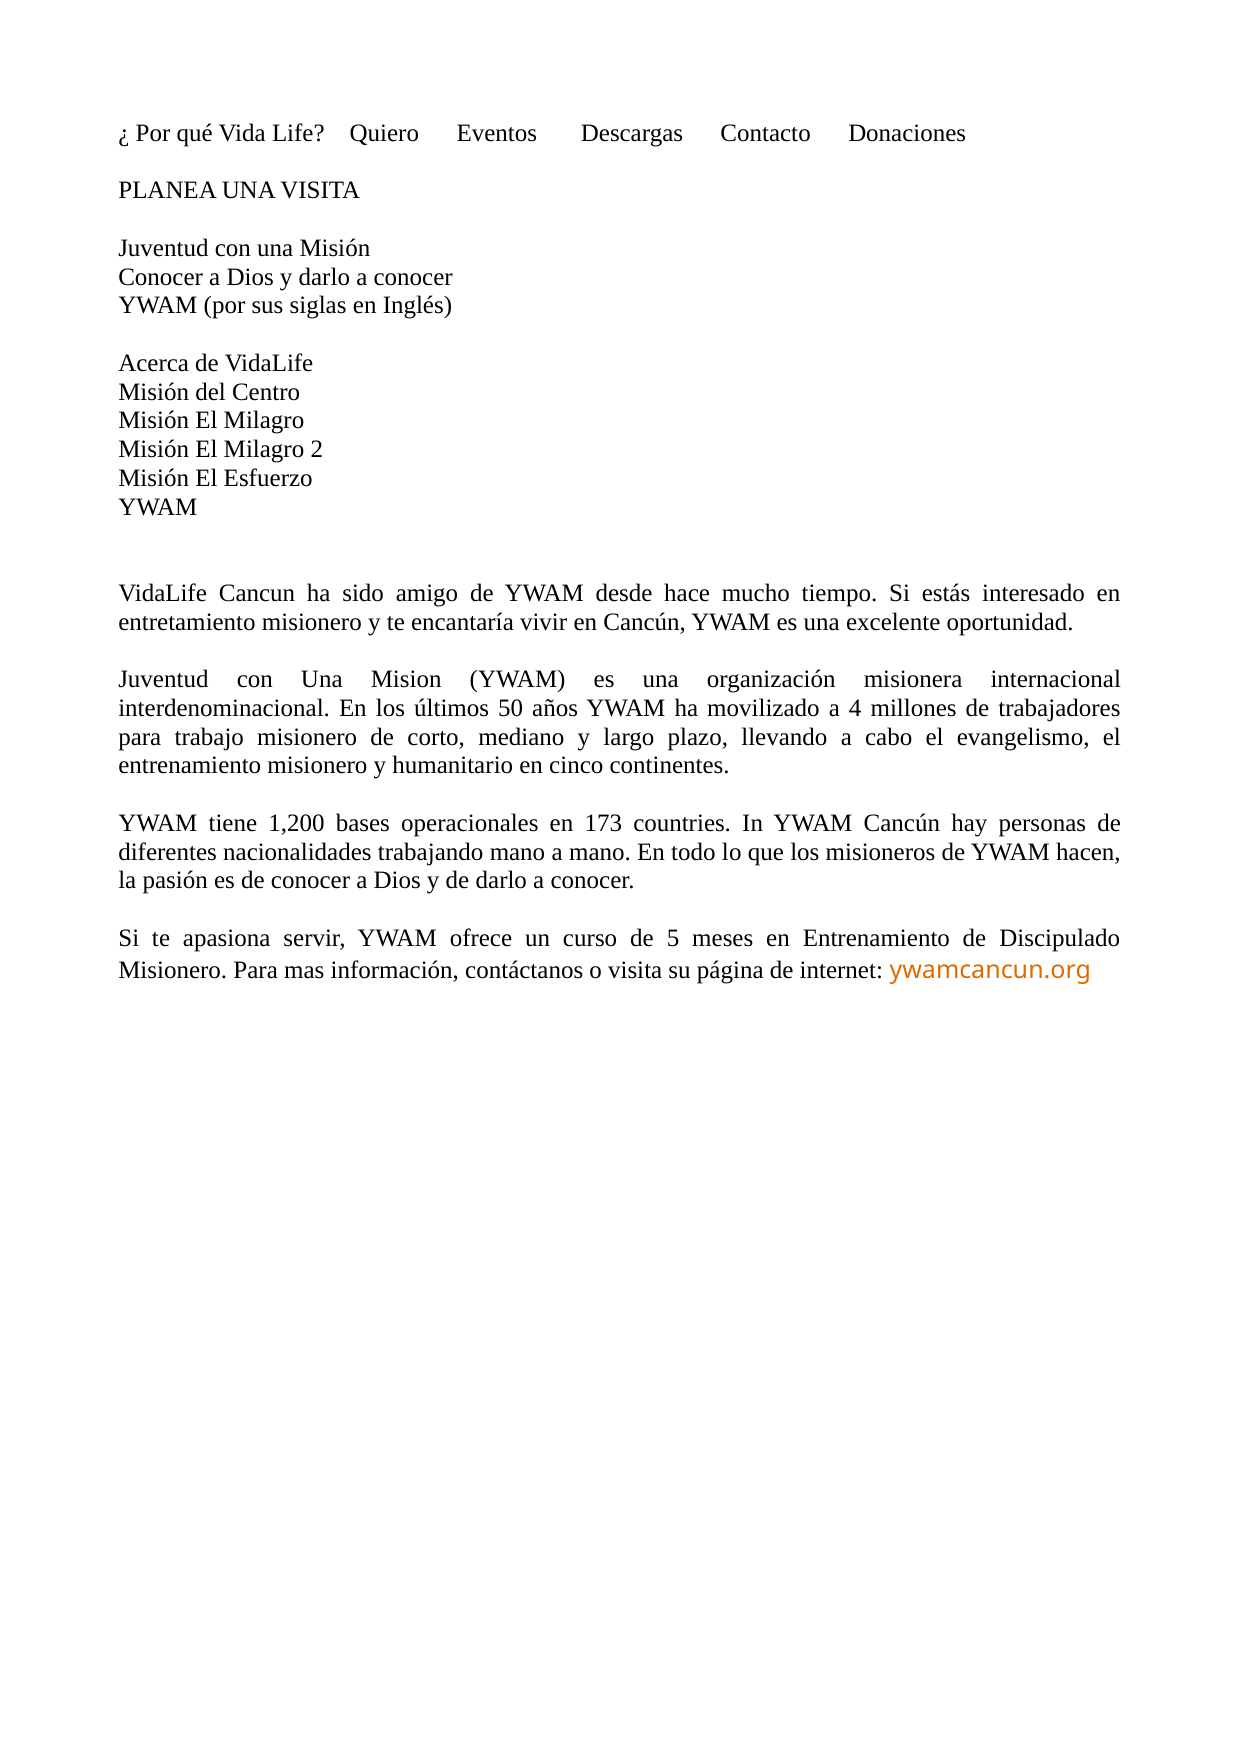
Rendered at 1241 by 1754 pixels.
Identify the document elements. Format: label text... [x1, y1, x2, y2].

text Misión El Milagro [118, 406, 1122, 434]
text Acerca de VidaLife [118, 348, 1122, 377]
text Misión del Centro [118, 377, 1122, 406]
text YWAM (por sus siglas en Inglés) [118, 291, 1122, 319]
text Conocer a Dios y darlo a conocer [118, 262, 1122, 291]
text Si te apasiona servir, YWAM ofrece un curso de 5 meses en Entrenamiento de Discipulado Misionero. Para mas información, contáctanos o visita su página de internet: ywamcancun.org [118, 923, 1122, 986]
text YWAM tiene 1,200 bases operacionales en 173 countries. In YWAM Cancún hay personas de diferentes nacionalidades trabajando mano a mano. En todo lo que los misioneros de YWAM hacen, la pasión es de conocer a Dios y de darlo a conocer. [118, 808, 1122, 894]
text Misión El Esfuerzo [118, 463, 1122, 492]
text PLANEA UNA VISITA [118, 176, 1122, 204]
text Juventud con una Misión [118, 233, 1122, 262]
text YWAM [118, 492, 1122, 521]
text Juventud con Una Mision (YWAM) es una organización misionera internacional interdenominacional. En los últimos 50 años YWAM ha movilizado a 4 millones de trabajadores para trabajo misionero de corto, mediano y largo plazo, llevando a cabo el evangelismo, el entrenamiento misionero y humanitario en cinco continentes. [118, 664, 1122, 779]
text ¿ Por qué Vida Life? Quiero Eventos Descargas Contacto Donaciones [118, 118, 1122, 147]
text VidaLife Cancun ha sido amigo de YWAM desde hace mucho tiempo. Si estás interesado en entretamiento misionero y te encantaría vivir en Cancún, YWAM es una excelente oportunidad. [118, 578, 1122, 636]
text Misión El Milagro 2 [118, 434, 1122, 463]
